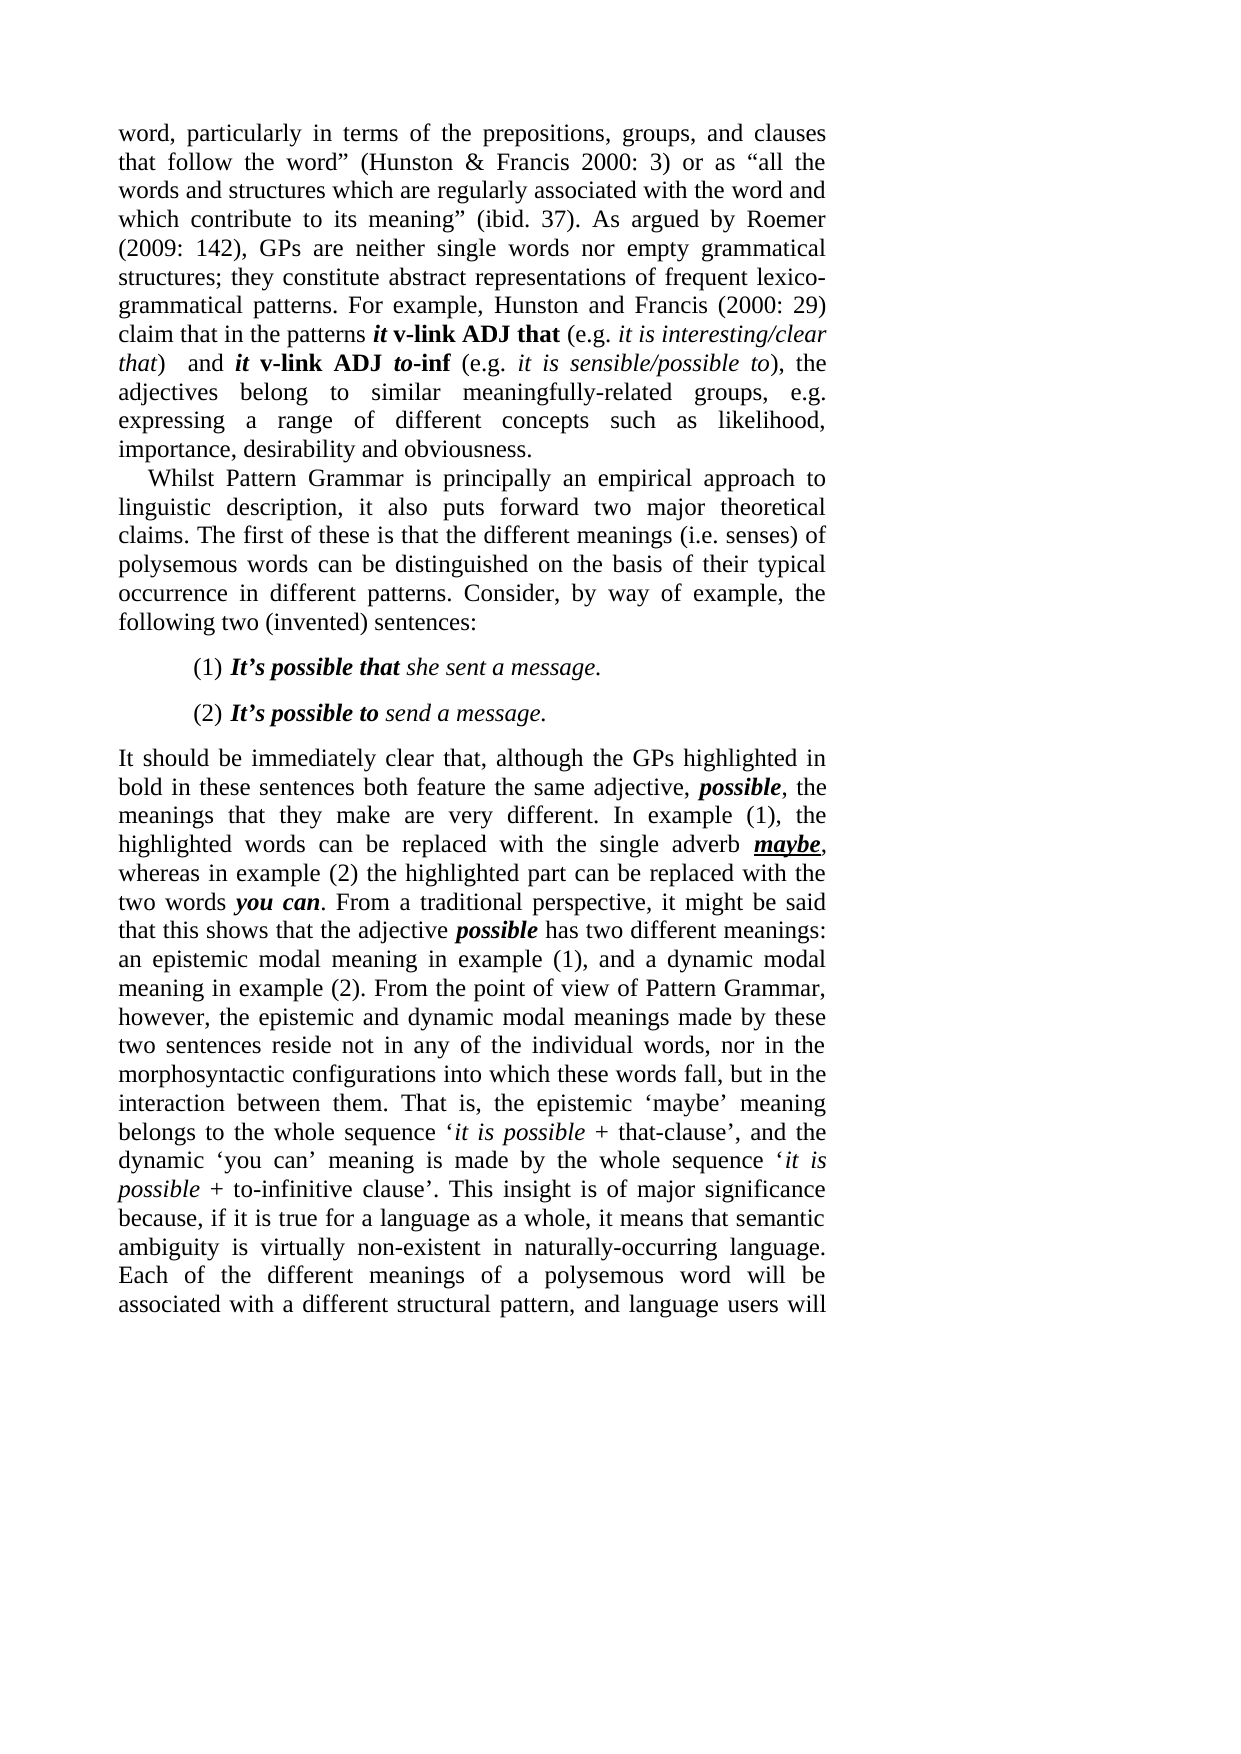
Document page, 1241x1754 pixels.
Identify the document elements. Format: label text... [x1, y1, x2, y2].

text Whilst Pattern Grammar is principally an empirical approach to linguistic description, it also puts forward two major theoretical claims. The first of these is that the different meanings (i.e. senses) of polysemous words can be distinguished on the basis of their typical occurrence in different patterns. Consider, by way of example, the following two (invented) sentences: [118, 463, 827, 636]
list It’s possible that she sent a message. [193, 652, 827, 681]
list It’s possible to send a message. [193, 698, 827, 726]
text It should be immediately clear that, although the GPs highlighted in bold in these sentences both feature the same adjective, possible, the meanings that they make are very different. In example (1), the highlighted words can be replaced with the single adverb maybe, whereas in example (2) the highlighted part can be replaced with the two words you can. From a traditional perspective, it might be said that this shows that the adjective possible has two different meanings: an epistemic modal meaning in example (1), and a dynamic modal meaning in example (2). From the point of view of Pattern Grammar, however, the epistemic and dynamic modal meanings made by these two sentences reside not in any of the individual words, nor in the morphosyntactic configurations into which these words fall, but in the interaction between them. That is, the epistemic ‘maybe’ meaning belongs to the whole sequence ‘it is possible + that-clause’, and the dynamic ‘you can’ meaning is made by the whole sequence ‘it is possible + to-infinitive clause’. This insight is of major significance because, if it is true for a language as a whole, it means that semantic ambiguity is virtually non-existent in naturally-occurring language. Each of the different meanings of a polysemous word will be associated with a different structural pattern, and language users will [118, 743, 827, 1318]
text word, particularly in terms of the prepositions, groups, and clauses that follow the word” (Hunston & Francis 2000: 3) or as “all the words and structures which are regularly associated with the word and which contribute to its meaning” (ibid. 37). As argued by Roemer (2009: 142), GPs are neither single words nor empty grammatical structures; they constitute abstract representations of frequent lexico-grammatical patterns. For example, Hunston and Francis (2000: 29) claim that in the patterns it v-link ADJ that (e.g. it is interesting/clear that) and it v-link ADJ to-inf (e.g. it is sensible/possible to), the adjectives belong to similar meaningfully-related groups, e.g. expressing a range of different concepts such as likelihood, importance, desirability and obviousness. [118, 118, 827, 463]
